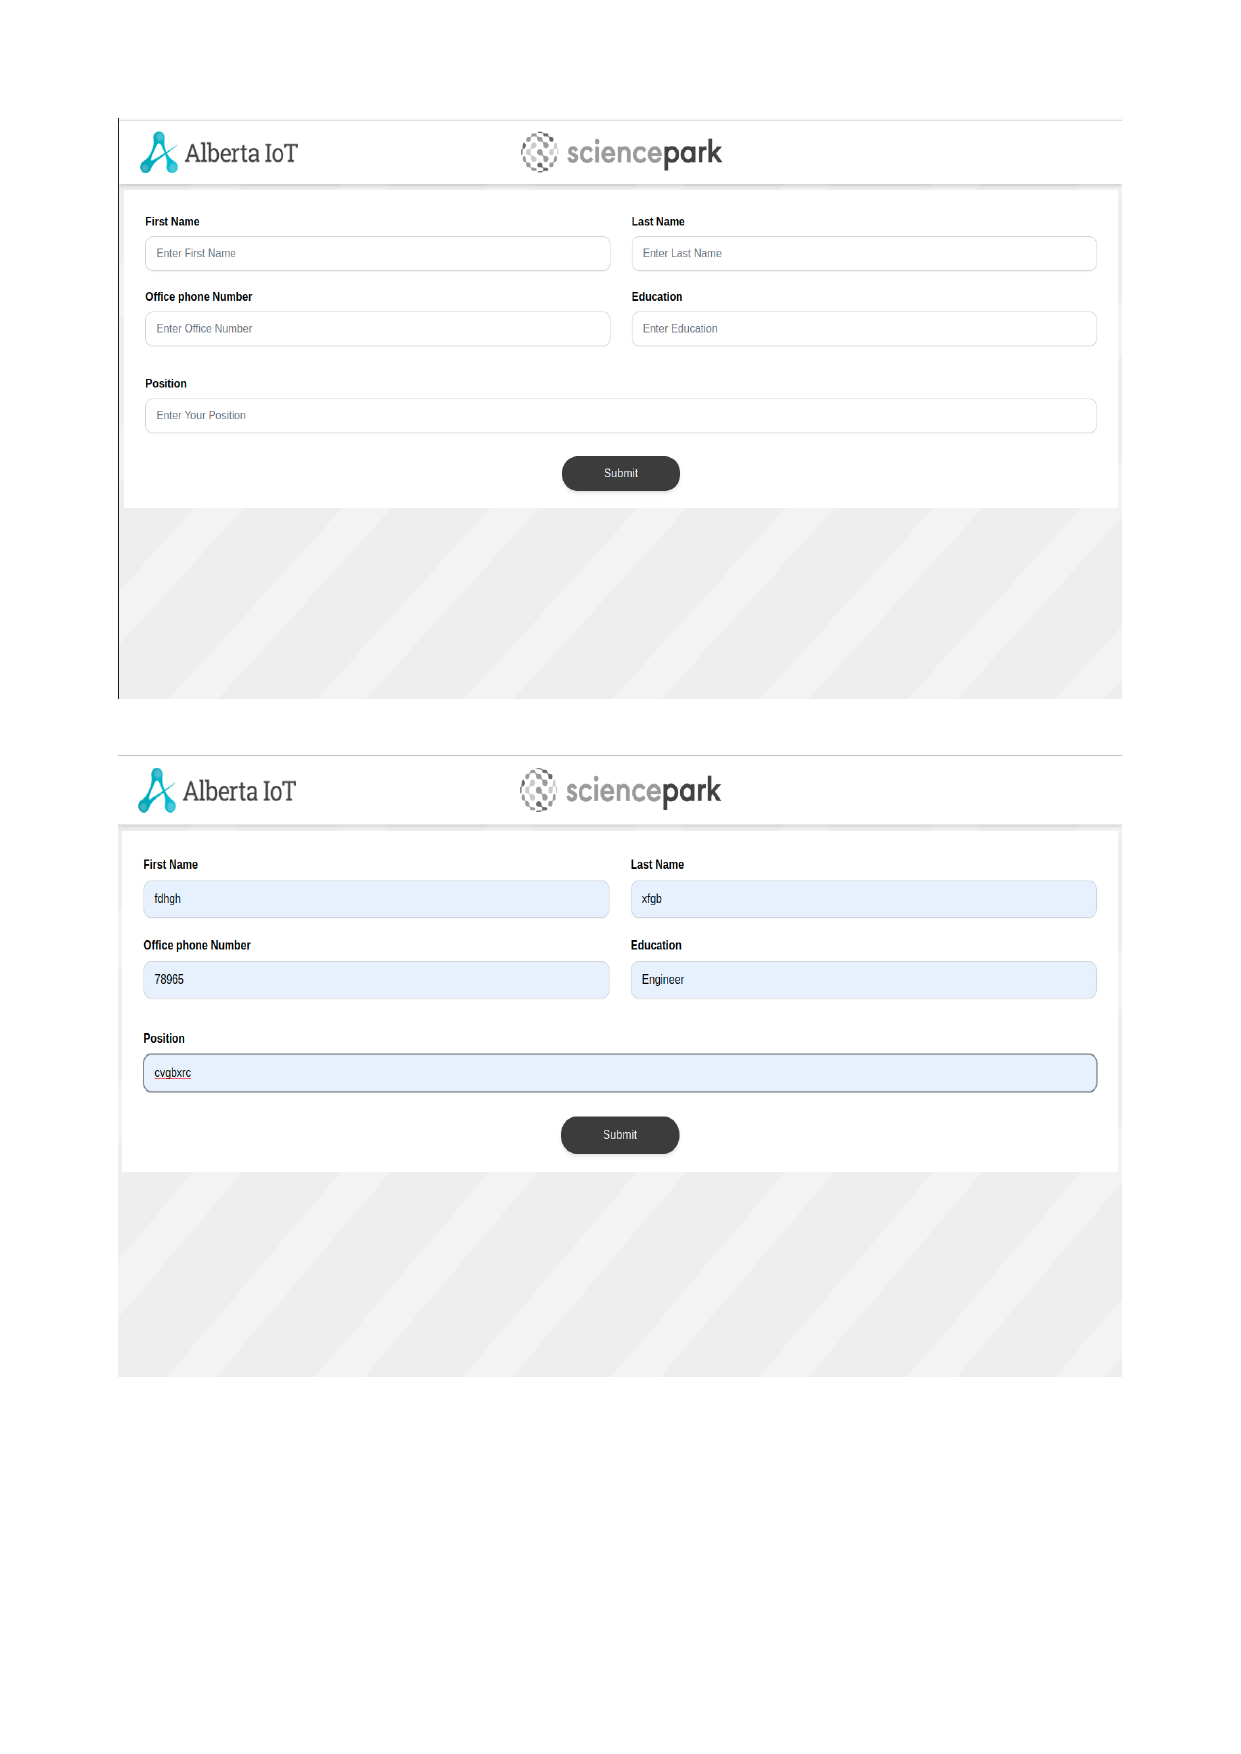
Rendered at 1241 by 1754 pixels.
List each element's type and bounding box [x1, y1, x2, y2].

picture [118, 118, 1123, 699]
picture [118, 755, 1123, 1377]
